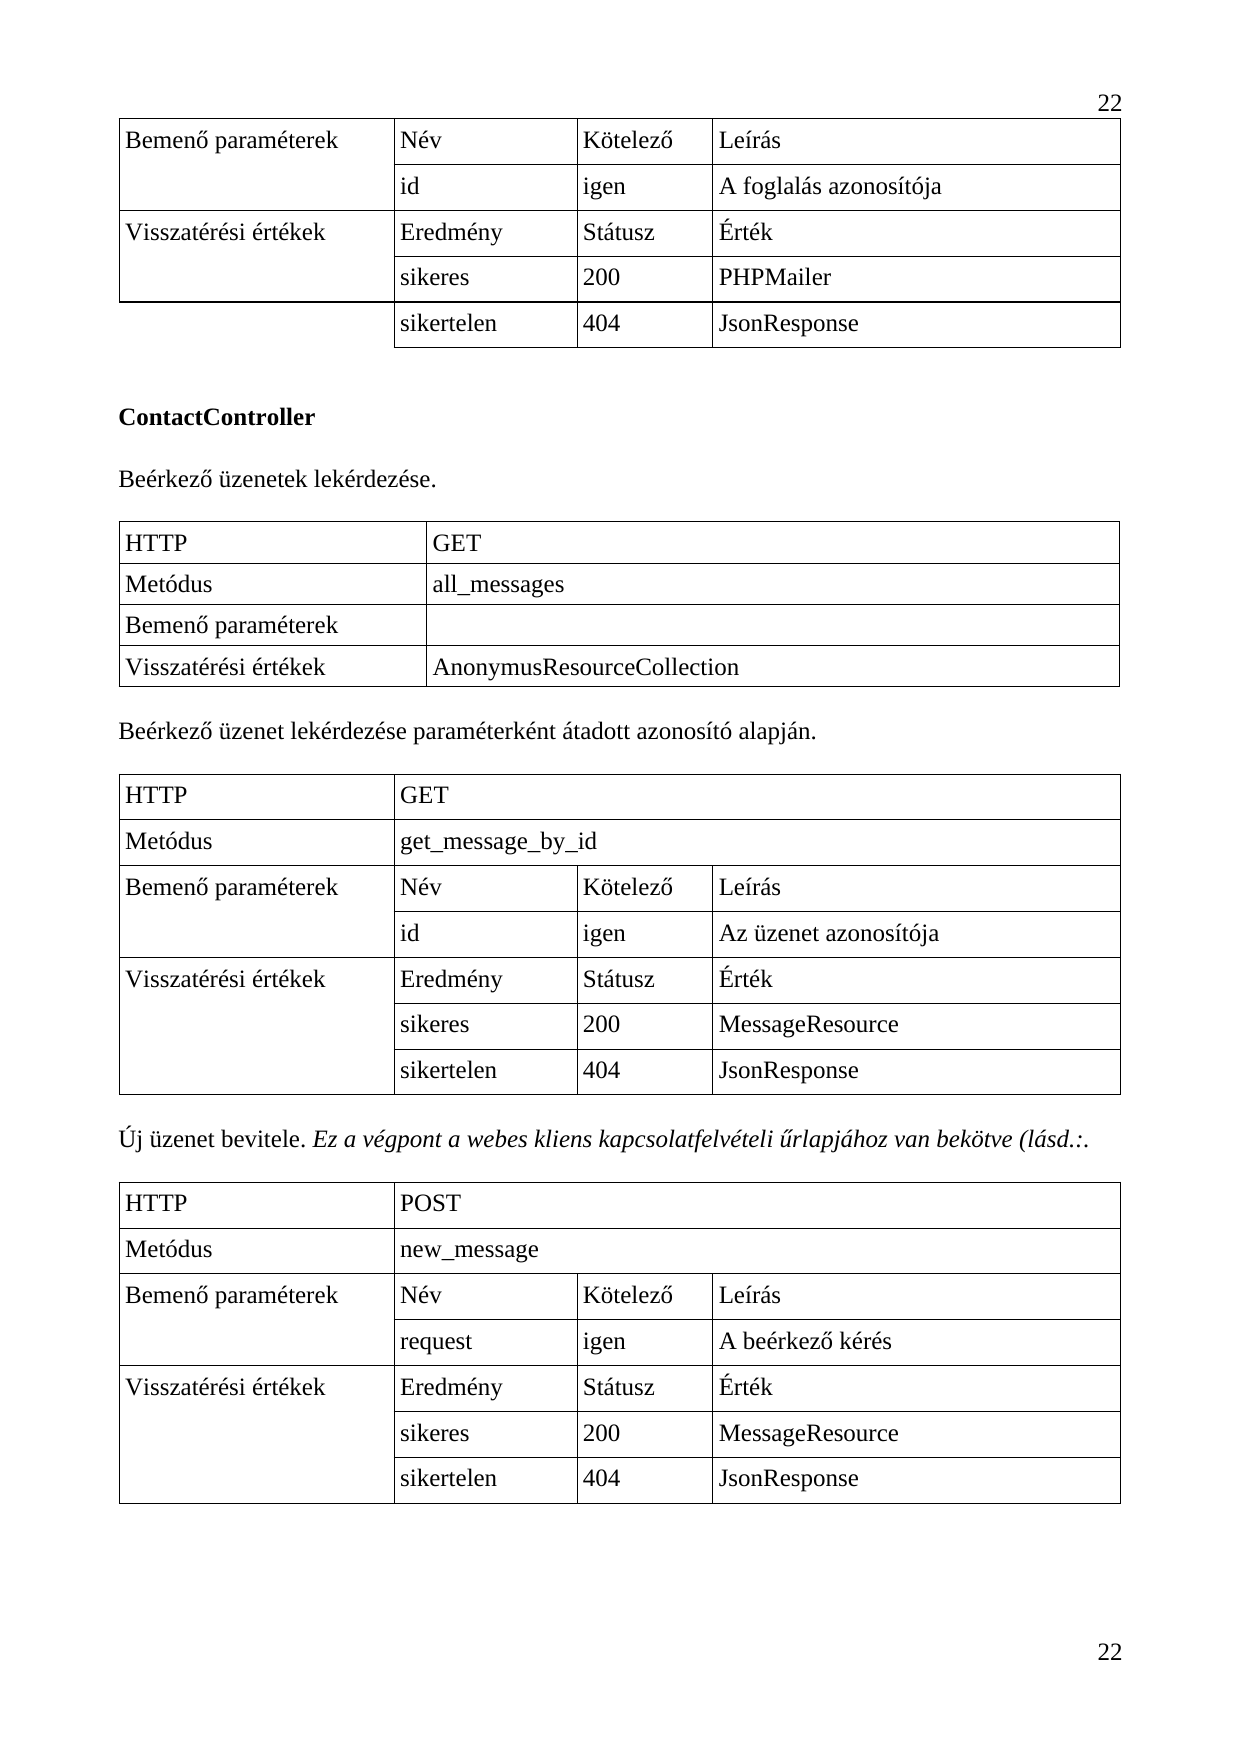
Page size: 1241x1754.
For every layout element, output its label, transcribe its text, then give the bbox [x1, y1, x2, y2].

table_cell Eredmény [395, 211, 577, 256]
table_cell Visszatérési értékek [120, 211, 394, 301]
table_cell igen [578, 912, 712, 957]
table_cell Eredmény [395, 1366, 577, 1411]
table_cell Érték [713, 1366, 1120, 1411]
text Új üzenet bevitele. Ez a végpont a webes kliens kapcsolatfelvételi űrlapjához van bekötve (lásd.:. [118, 1124, 1122, 1153]
table_cell Bemenő paraméterek [120, 605, 426, 645]
table_cell 404 [578, 1050, 712, 1094]
table_cell Eredmény [395, 958, 577, 1003]
table_cell MessageResource [713, 1004, 1120, 1048]
table_cell sikertelen [395, 1458, 577, 1502]
table_cell AnonymusResourceCollection [427, 646, 1119, 686]
table_cell A beérkező kérés [713, 1320, 1120, 1365]
table_cell Leírás [713, 1274, 1120, 1319]
table_cell id [395, 165, 577, 210]
table_cell 200 [578, 1004, 712, 1048]
table_cell 200 [578, 1412, 712, 1457]
table_cell sikertelen [395, 1050, 577, 1094]
table_header POST [395, 1183, 1120, 1227]
table_cell sikeres [395, 257, 577, 301]
table_cell Bemenő paraméterek [120, 866, 394, 957]
text Beérkező üzenetek lekérdezése. [118, 464, 1122, 492]
table_cell Érték [713, 958, 1120, 1003]
table_cell Érték [713, 211, 1120, 256]
table_cell sikertelen [395, 303, 577, 347]
table_cell Bemenő paraméterek [120, 119, 394, 210]
table_cell Név [395, 866, 577, 911]
table_cell Kötelező [578, 1274, 712, 1319]
table_cell Kötelező [578, 866, 712, 911]
table_cell sikeres [395, 1412, 577, 1457]
table_cell request [395, 1320, 577, 1365]
text Beérkező üzenet lekérdezése paraméterként átadott azonosító alapján. [118, 716, 1122, 745]
table_cell Visszatérési értékek [120, 958, 394, 1094]
table_header HTTP [120, 1183, 394, 1227]
table_cell all_messages [427, 564, 1119, 604]
table_header GET [427, 522, 1119, 562]
table_cell Név [395, 119, 577, 164]
table_cell Metódus [120, 1229, 394, 1273]
table_cell Bemenő paraméterek [120, 1274, 394, 1365]
table_cell Metódus [120, 820, 394, 865]
table_cell id [395, 912, 577, 957]
table_cell JsonResponse [713, 1050, 1120, 1094]
table_cell Név [395, 1274, 577, 1319]
table_cell Státusz [578, 211, 712, 256]
table_cell igen [578, 165, 712, 210]
table_cell Státusz [578, 958, 712, 1003]
table_cell PHPMailer [713, 257, 1120, 301]
table_cell Leírás [713, 119, 1120, 164]
table_cell JsonResponse [713, 303, 1120, 347]
table_cell 200 [578, 257, 712, 301]
table_cell Státusz [578, 1366, 712, 1411]
table_cell Metódus [120, 564, 426, 604]
table_cell MessageResource [713, 1412, 1120, 1457]
table_header GET [395, 775, 1120, 819]
table_cell 404 [578, 1458, 712, 1502]
table_cell new_message [395, 1229, 1120, 1273]
table_cell Visszatérési értékek [120, 1366, 394, 1502]
table_cell get_message_by_id [395, 820, 1120, 865]
table_cell JsonResponse [713, 1458, 1120, 1502]
table_cell Visszatérési értékek [120, 646, 426, 686]
table_cell Az üzenet azonosítója [713, 912, 1120, 957]
table_cell sikeres [395, 1004, 577, 1048]
subtitle ContactController [118, 402, 1122, 431]
table_cell Kötelező [578, 119, 712, 164]
table_cell Leírás [713, 866, 1120, 911]
table_cell A foglalás azonosítója [713, 165, 1120, 210]
table_header HTTP [120, 522, 426, 562]
table_cell 404 [578, 303, 712, 347]
table_cell igen [578, 1320, 712, 1365]
table_cell [427, 605, 1119, 645]
table_header HTTP [120, 775, 394, 819]
